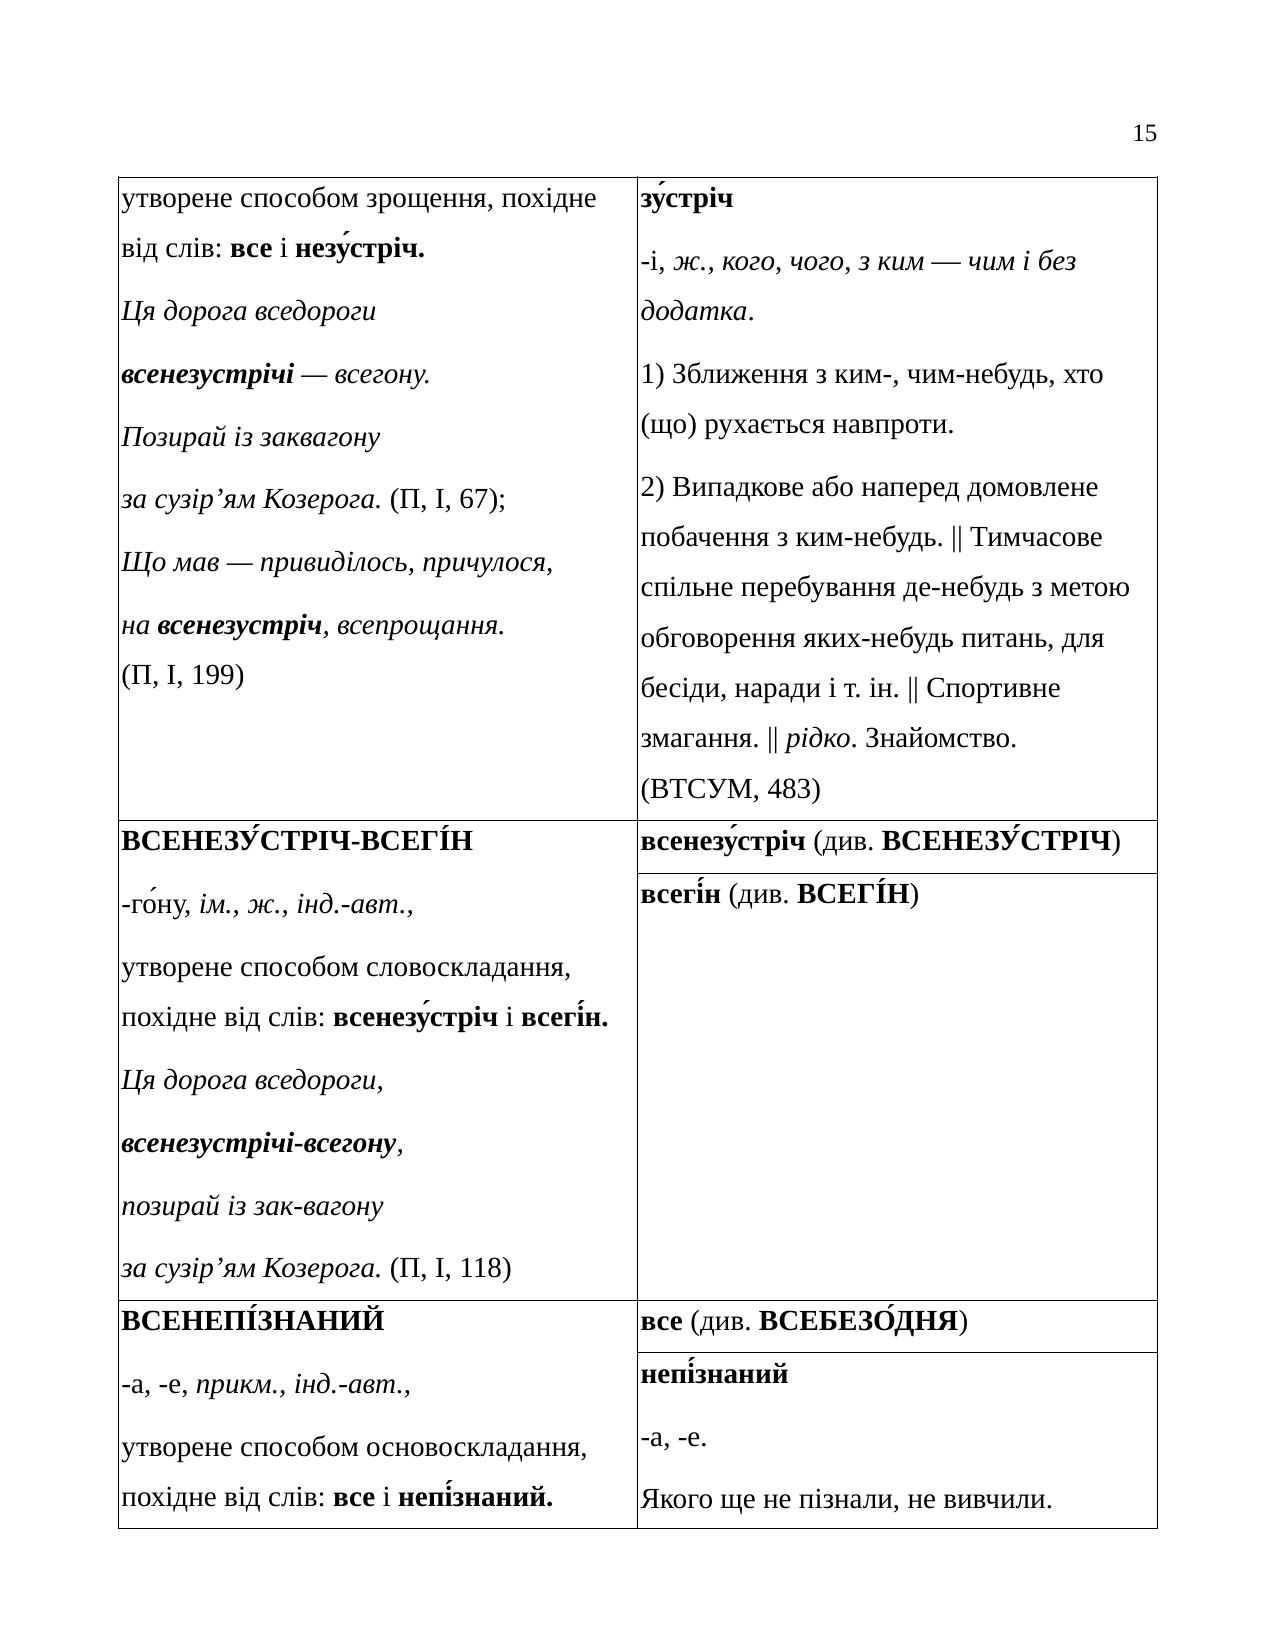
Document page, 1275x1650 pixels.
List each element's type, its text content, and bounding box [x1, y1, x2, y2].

table_cell все (див. ВСЕБЕЗО́ДНЯ) [638, 1301, 1157, 1352]
table_cell всенезу́стріч (див. ВСЕНЕЗУ́́СТРІЧ) [638, 821, 1157, 872]
table_cell ВСЕНЕЗУ́́СТРІЧ-ВСЕГÍН -го́ну, ім., ж., інд.-авт., утворене способом словоскладання, похідне від слів: всенезу́стріч і всегі́н. Ця дорога вседороги, всенезустрічі-всегону, позирай із зак-вагону за сузір’ям Козерога. (П, І, 118) [119, 821, 637, 1300]
table_cell непі́знаний -а, -е. Якого ще не пізнали, не вивчили. [638, 1353, 1157, 1528]
table_cell зу́стріч -і, ж., кого, чого, з ким — чим і без додатка. 1) Зближення з ким-, чим-небудь, хто (що) рухається навпроти. 2) Випадкове або наперед домовлене побачення з ким-небудь. || Тимчасове спільне перебування де-небудь з метою обговорення яких-небудь питань, для бесіди, наради і т. ін. || Спортивне змагання. || рідко. Знайомство. (ВТСУМ, 483) [638, 178, 1157, 820]
table_cell всегі́н (див. ВСЕГÍН) [638, 874, 1157, 1300]
table_cell утворене способом зрощення, похідне від слів: все і незу́стріч. Ця дорога вседороги всенезустрічі — всегону. Позирай із заквагону за сузір’ям Козерога. (П, І, 67); Що мав — привиділось, причулося, на всенезустріч, всепрощання. (П, І, 199) [119, 178, 637, 820]
table_cell ВСЕНЕПІ́ЗНАНИЙ -а, -е, прикм., інд.-авт., утворене способом основоскладання, похідне від слів: все і непі́знаний. [119, 1301, 637, 1528]
